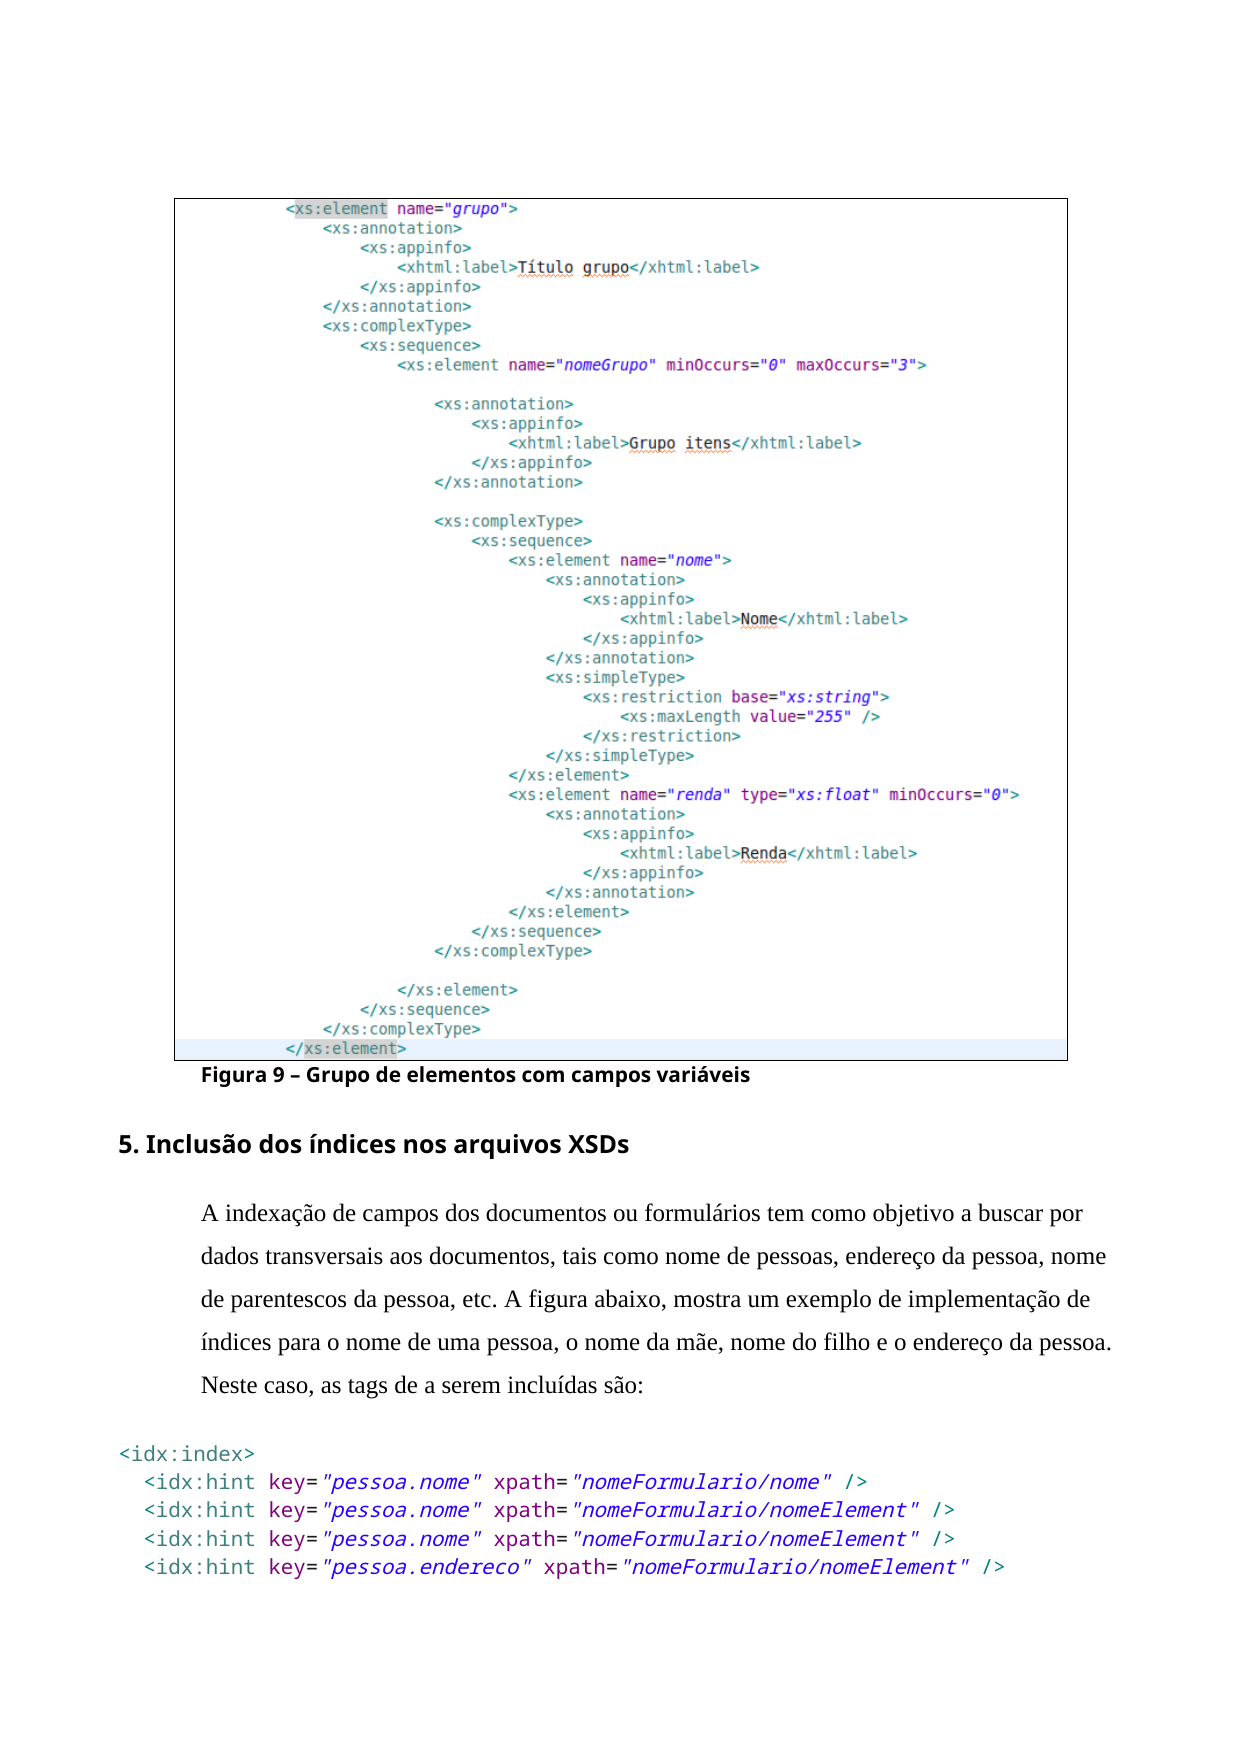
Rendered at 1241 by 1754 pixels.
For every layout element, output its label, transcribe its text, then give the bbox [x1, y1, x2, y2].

list A indexação de campos dos documentos ou formulários tem como objetivo a buscar por dados transversais aos documentos, tais como nome de pessoas, endereço da pessoa, nome de parentescos da pessoa, etc. A figura abaixo, mostra um exemplo de implementação de índices para o nome de uma pessoa, o nome da mãe, nome do filho e o endereço da pessoa. Neste caso, as tags de a serem incluídas são: [118, 1198, 1122, 1399]
list 5. Inclusão dos índices nos arquivos XSDs [118, 1126, 1122, 1161]
text <idx:hint key="pessoa.nome" xpath="nomeFormulario/nomeElement" /> [118, 1496, 1122, 1524]
text <idx:index> [118, 1439, 1122, 1467]
text <idx:hint key="pessoa.endereco" xpath="nomeFormulario/nomeElement" /> [118, 1552, 1122, 1581]
text <idx:hint key="pessoa.nome" xpath="nomeFormulario/nome" /> [118, 1467, 1122, 1496]
picture [175, 199, 1067, 1060]
text <idx:hint key="pessoa.nome" xpath="nomeFormulario/nomeElement" /> [118, 1524, 1122, 1552]
list Figura 9 – Grupo de elementos com campos variáveis [118, 172, 1122, 1089]
